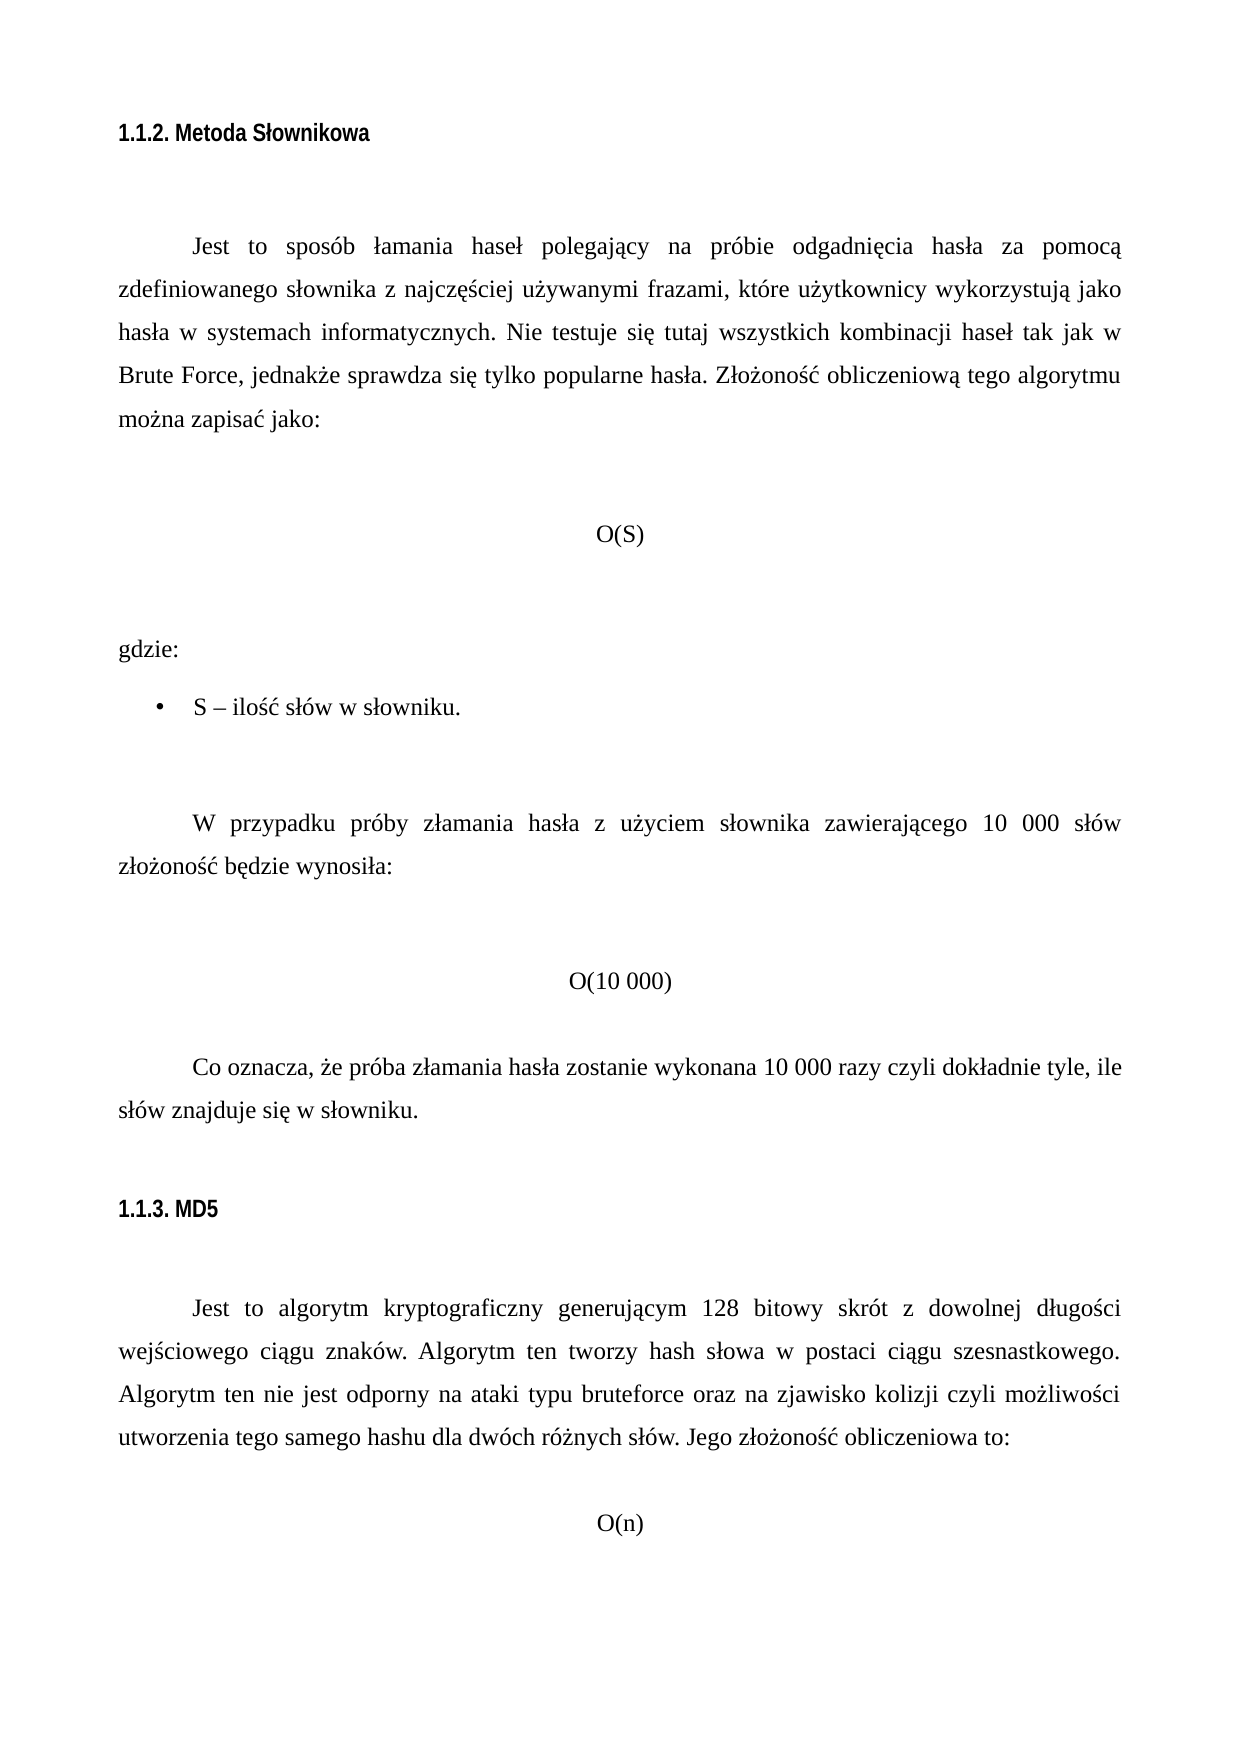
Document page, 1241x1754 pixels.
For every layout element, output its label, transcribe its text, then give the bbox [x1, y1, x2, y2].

text Jest to sposób łamania haseł polegający na próbie odgadnięcia hasła za pomocą zdefiniowanego słownika z najczęściej używanymi frazami, które użytkownicy wykorzystują jako hasła w systemach informatycznych. Nie testuje się tutaj wszystkich kombinacji haseł tak jak w Brute Force, jednakże sprawdza się tylko popularne hasła. Złożoność obliczeniową tego algorytmu można zapisać jako: [118, 231, 1122, 432]
subtitle 1.1.2. Metoda Słownikowa [118, 118, 1122, 147]
text O(S) [118, 519, 1122, 548]
list S – ilość słów w słowniku. [156, 692, 1122, 721]
text gdzie: [118, 634, 1122, 663]
subtitle 1.1.3. MD5 [118, 1194, 1122, 1223]
text O(n) [118, 1508, 1122, 1537]
text W przypadku próby złamania hasła z użyciem słownika zawierającego 10 000 słów złożoność będzie wynosiła: [118, 808, 1122, 879]
text Co oznacza, że próba złamania hasła zostanie wykonana 10 000 razy czyli dokładnie tyle, ile słów znajduje się w słowniku. [118, 1052, 1122, 1124]
text Jest to algorytm kryptograficzny generującym 128 bitowy skrót z dowolnej długości wejściowego ciągu znaków. Algorytm ten tworzy hash słowa w postaci ciągu szesnastkowego. Algorytm ten nie jest odporny na ataki typu bruteforce oraz na zjawisko kolizji czyli możliwości utworzenia tego samego hashu dla dwóch różnych słów. Jego złożoność obliczeniowa to: [118, 1293, 1122, 1451]
text O(10 000) [118, 966, 1122, 995]
